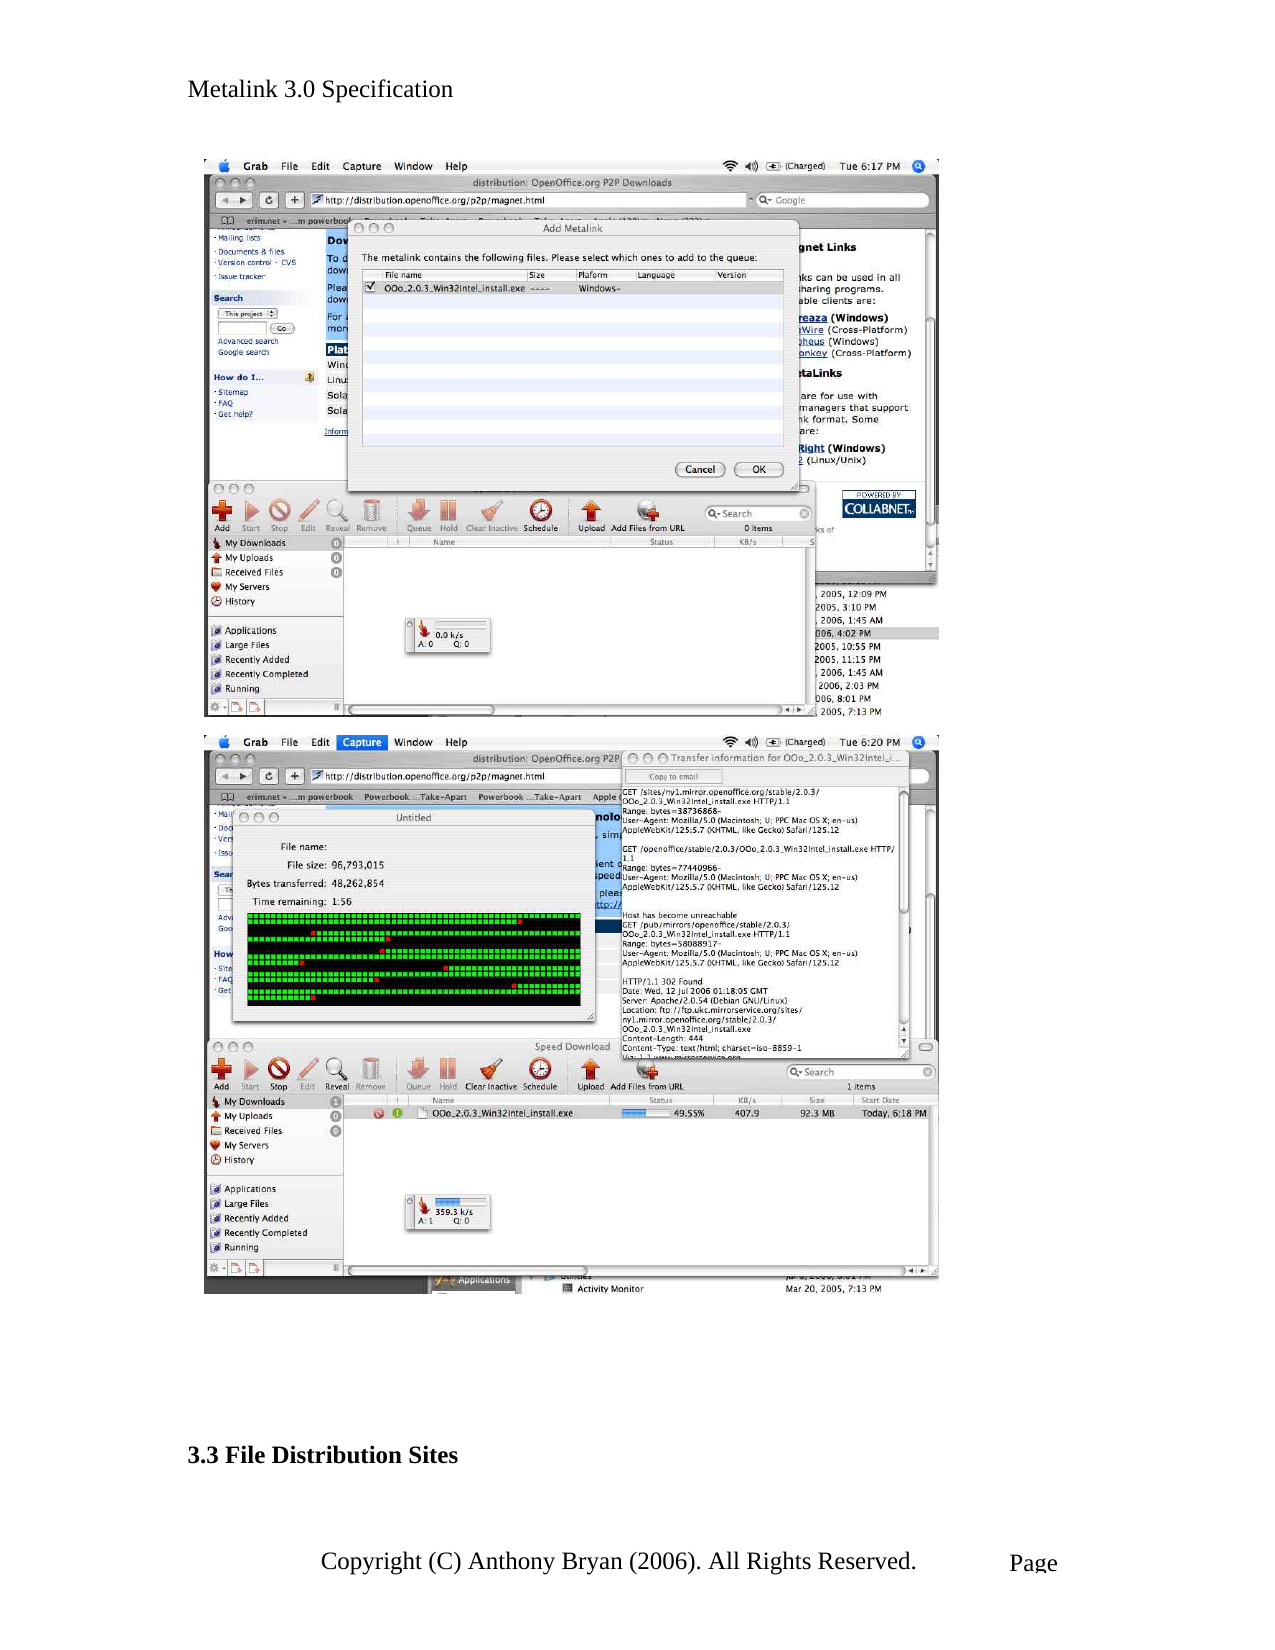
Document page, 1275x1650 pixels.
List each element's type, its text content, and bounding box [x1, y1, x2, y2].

picture [204, 735, 939, 1294]
picture [204, 159, 939, 717]
text 3.3 File Distribution Sites [187, 1442, 1087, 1469]
